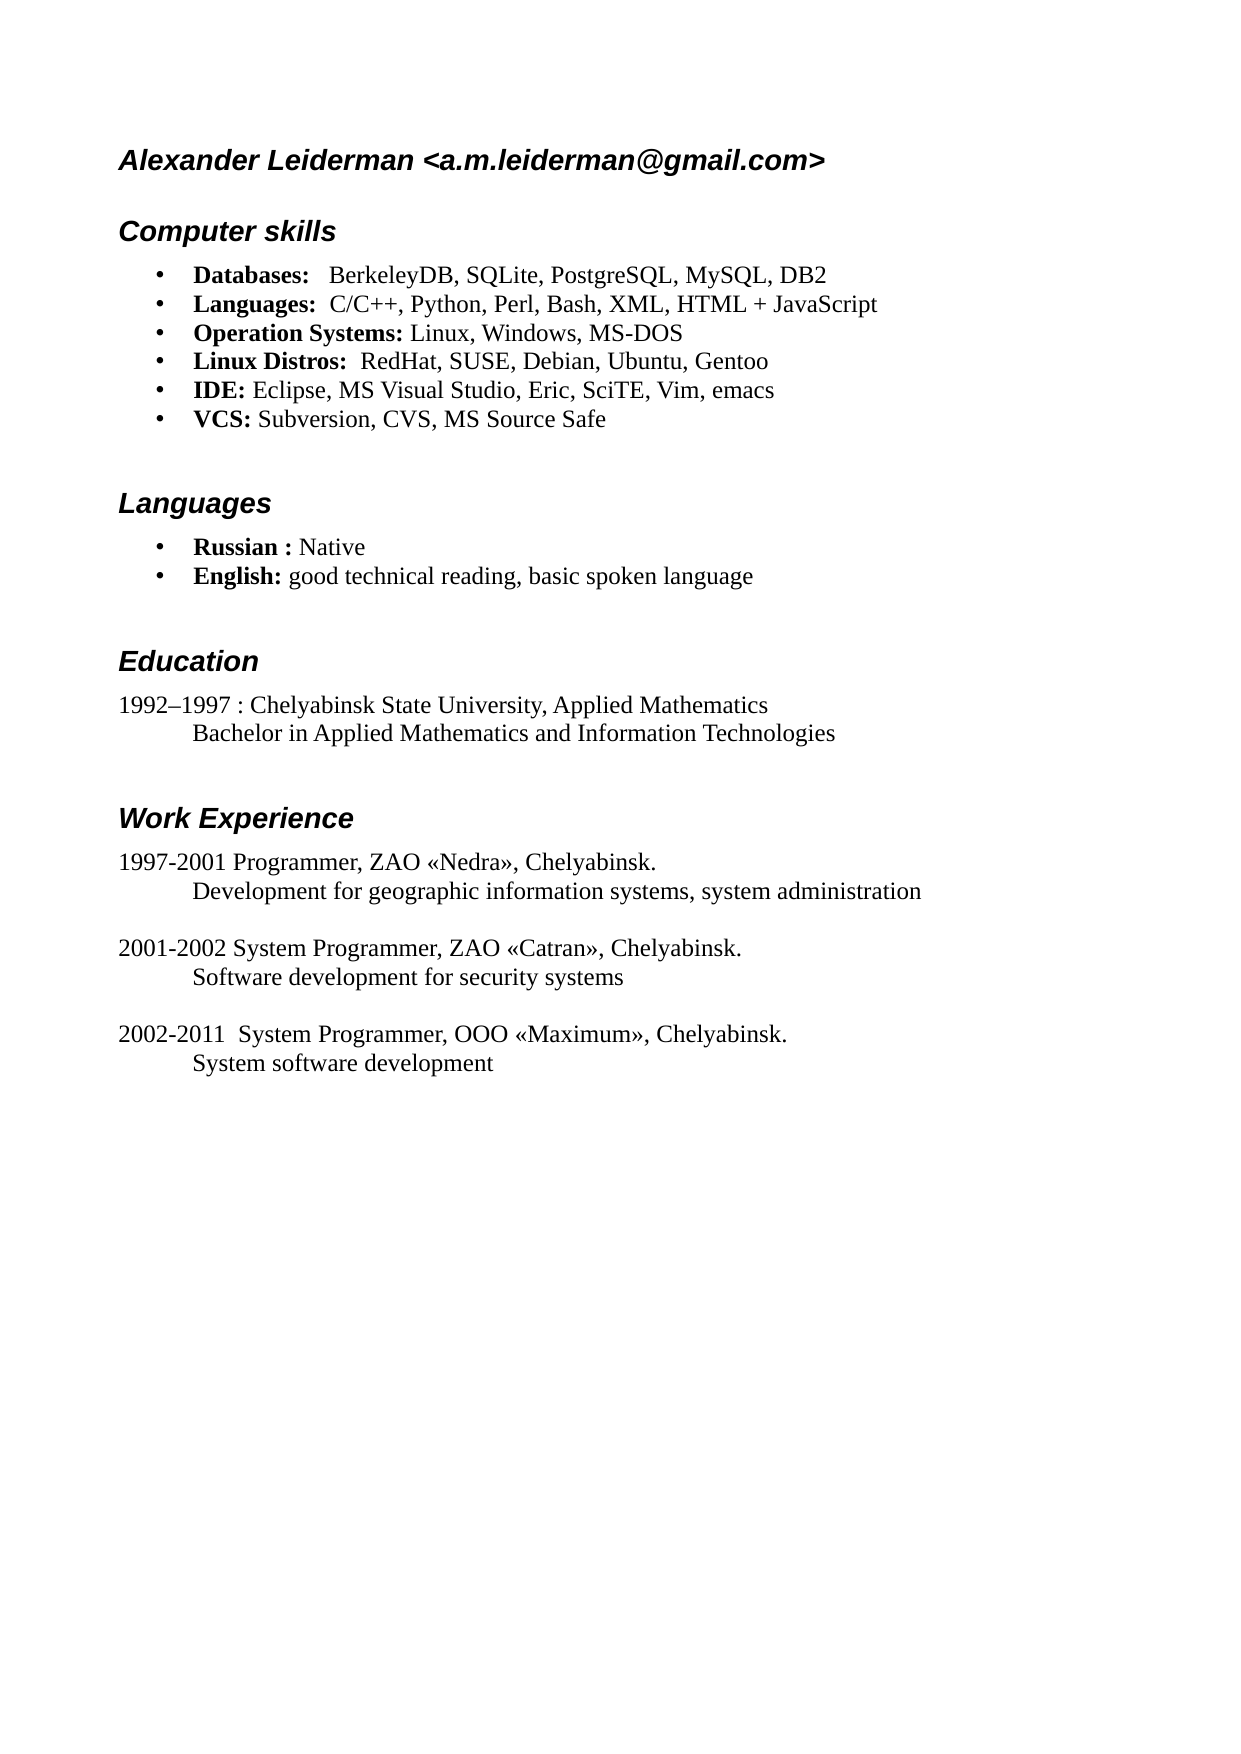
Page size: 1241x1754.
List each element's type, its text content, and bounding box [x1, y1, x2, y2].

list Databases: BerkeleyDB, SQLite, PostgreSQL, MySQL, DB2 [156, 260, 1122, 289]
subtitle Computer skills [118, 214, 1122, 248]
list VCS: Subversion, CVS, MS Source Safe [156, 404, 1122, 433]
text 1997-2001 Programmer, ZAO «Nedra», Chelyabinsk. [118, 847, 1122, 876]
list Linux Distros: RedHat, SUSE, Debian, Ubuntu, Gentoo [156, 346, 1122, 375]
text 2002-2011 System Programmer, OOO «Maximum», Chelyabinsk. [118, 1019, 1122, 1048]
text Bachelor in Applied Mathematics and Information Technologies [192, 718, 1122, 747]
text Development for geographic information systems, system administration [192, 876, 1122, 904]
subtitle Education [118, 644, 1122, 677]
list Operation Systems: Linux, Windows, MS-DOS [156, 318, 1122, 346]
subtitle Alexander Leiderman <a.m.leiderman@gmail.com> [118, 143, 1122, 177]
subtitle Languages [118, 486, 1122, 520]
text System software development [192, 1048, 1122, 1077]
list IDE: Eclipse, MS Visual Studio, Eric, SciTE, Vim, emacs [156, 375, 1122, 404]
text 2001-2002 System Programmer, ZAO «Catran», Chelyabinsk. [118, 933, 1122, 962]
list Russian : Native [156, 532, 1122, 561]
subtitle Work Experience [118, 801, 1122, 834]
text 1992–1997 : Chelyabinsk State University, Applied Mathematics [118, 690, 1122, 718]
list Languages: C/C++, Python, Perl, Bash, XML, HTML + JavaScript [156, 289, 1122, 318]
list English: good technical reading, basic spoken language [156, 561, 1122, 590]
text Software development for security systems [192, 962, 1122, 991]
